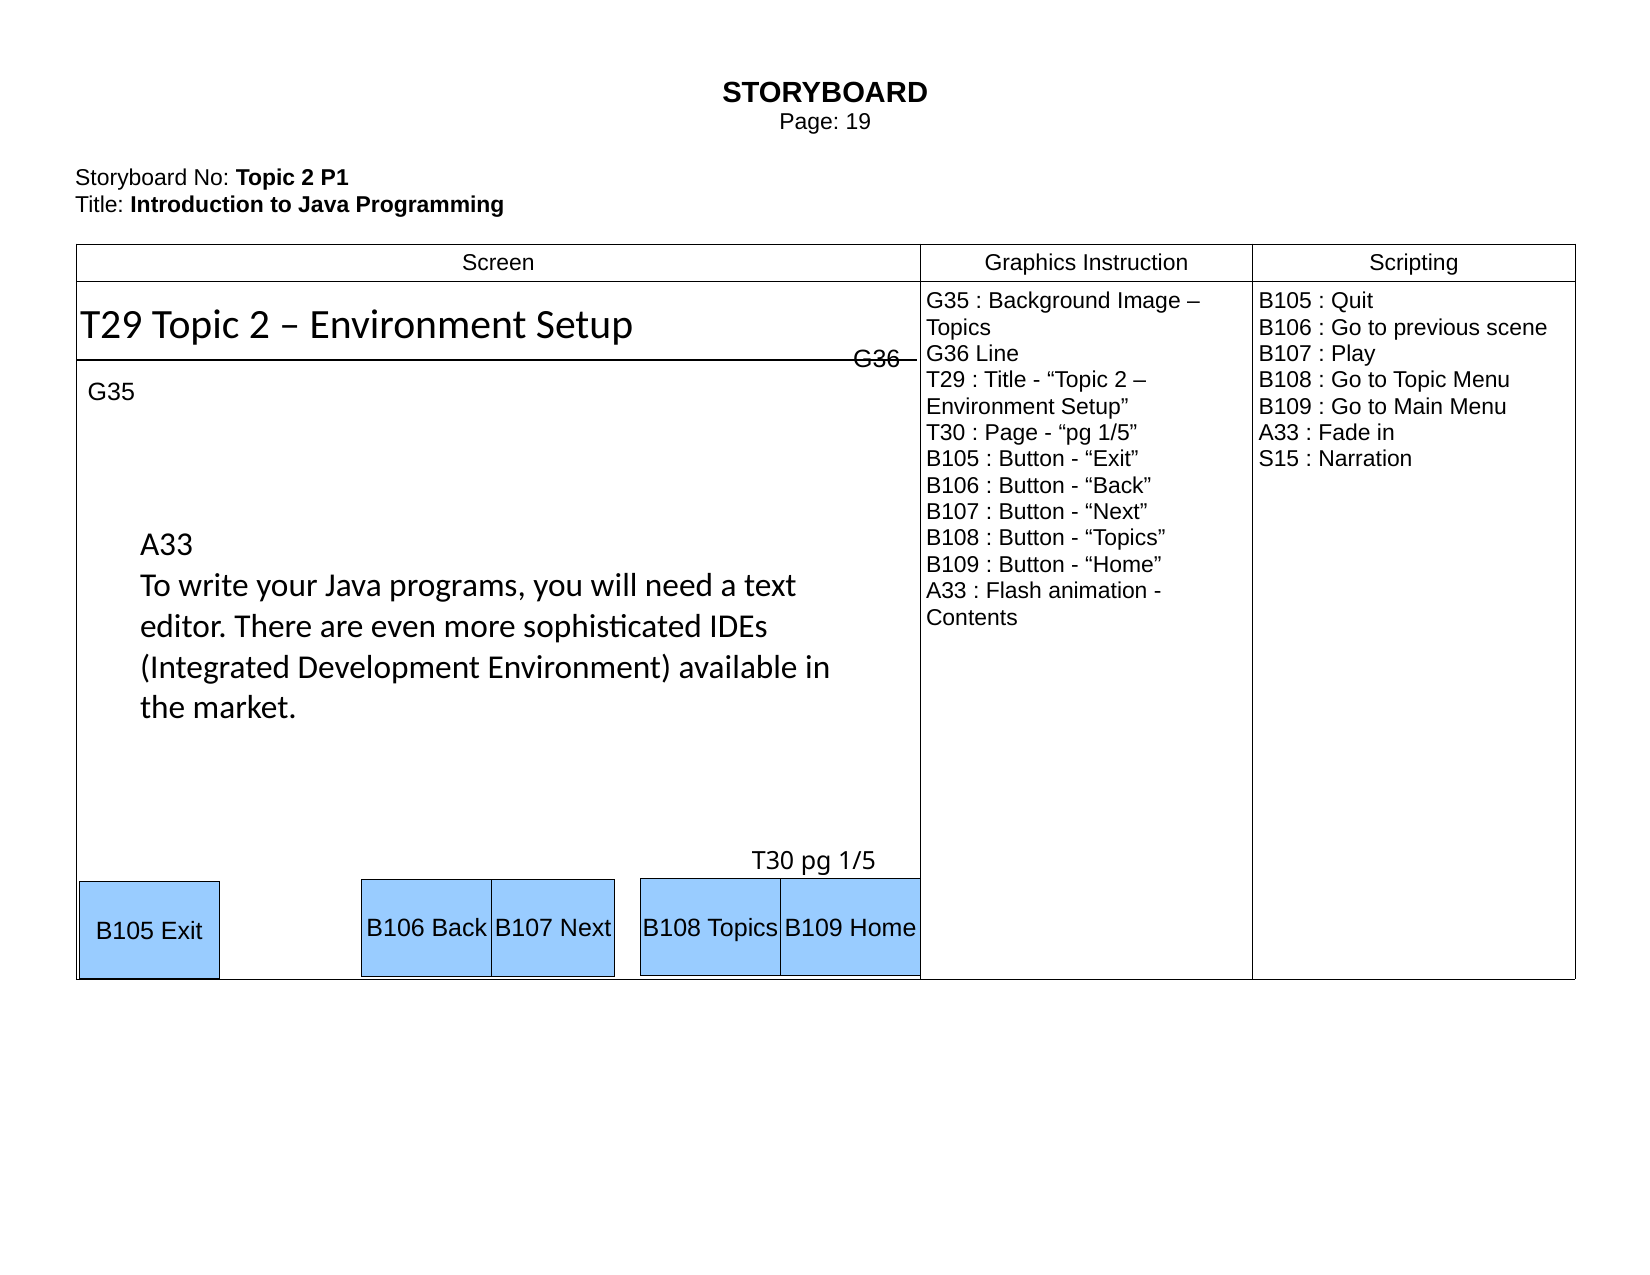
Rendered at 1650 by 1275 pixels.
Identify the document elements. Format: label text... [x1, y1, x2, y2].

text Storyboard No: Topic 2 P1 [75, 164, 1575, 191]
table_header Screen [77, 245, 920, 281]
text Title: Introduction to Java Programming [75, 191, 1575, 217]
table_cell B105 : Quit B106 : Go to previous scene B107 : Play B108 : Go to Topic Menu B109 : Go to Main Menu A33 : Fade in S15 : Narration [1253, 282, 1575, 978]
table_cell [857, 361, 868, 365]
table_header Graphics Instruction [921, 245, 1252, 281]
table_cell G35 : Background Image – Topics G36 Line T29 : Title - “Topic 2 – Environment Setup” T30 : Page - “pg 1/5” B105 : Button - “Exit” B106 : Button - “Back” B107 : Button - “Next” B108 : Button - “Topics” B109 : Button - “Home” A33 : Flash animation - Contents [921, 282, 1252, 978]
table_header Scripting [1253, 245, 1575, 281]
table_cell [77, 282, 920, 978]
